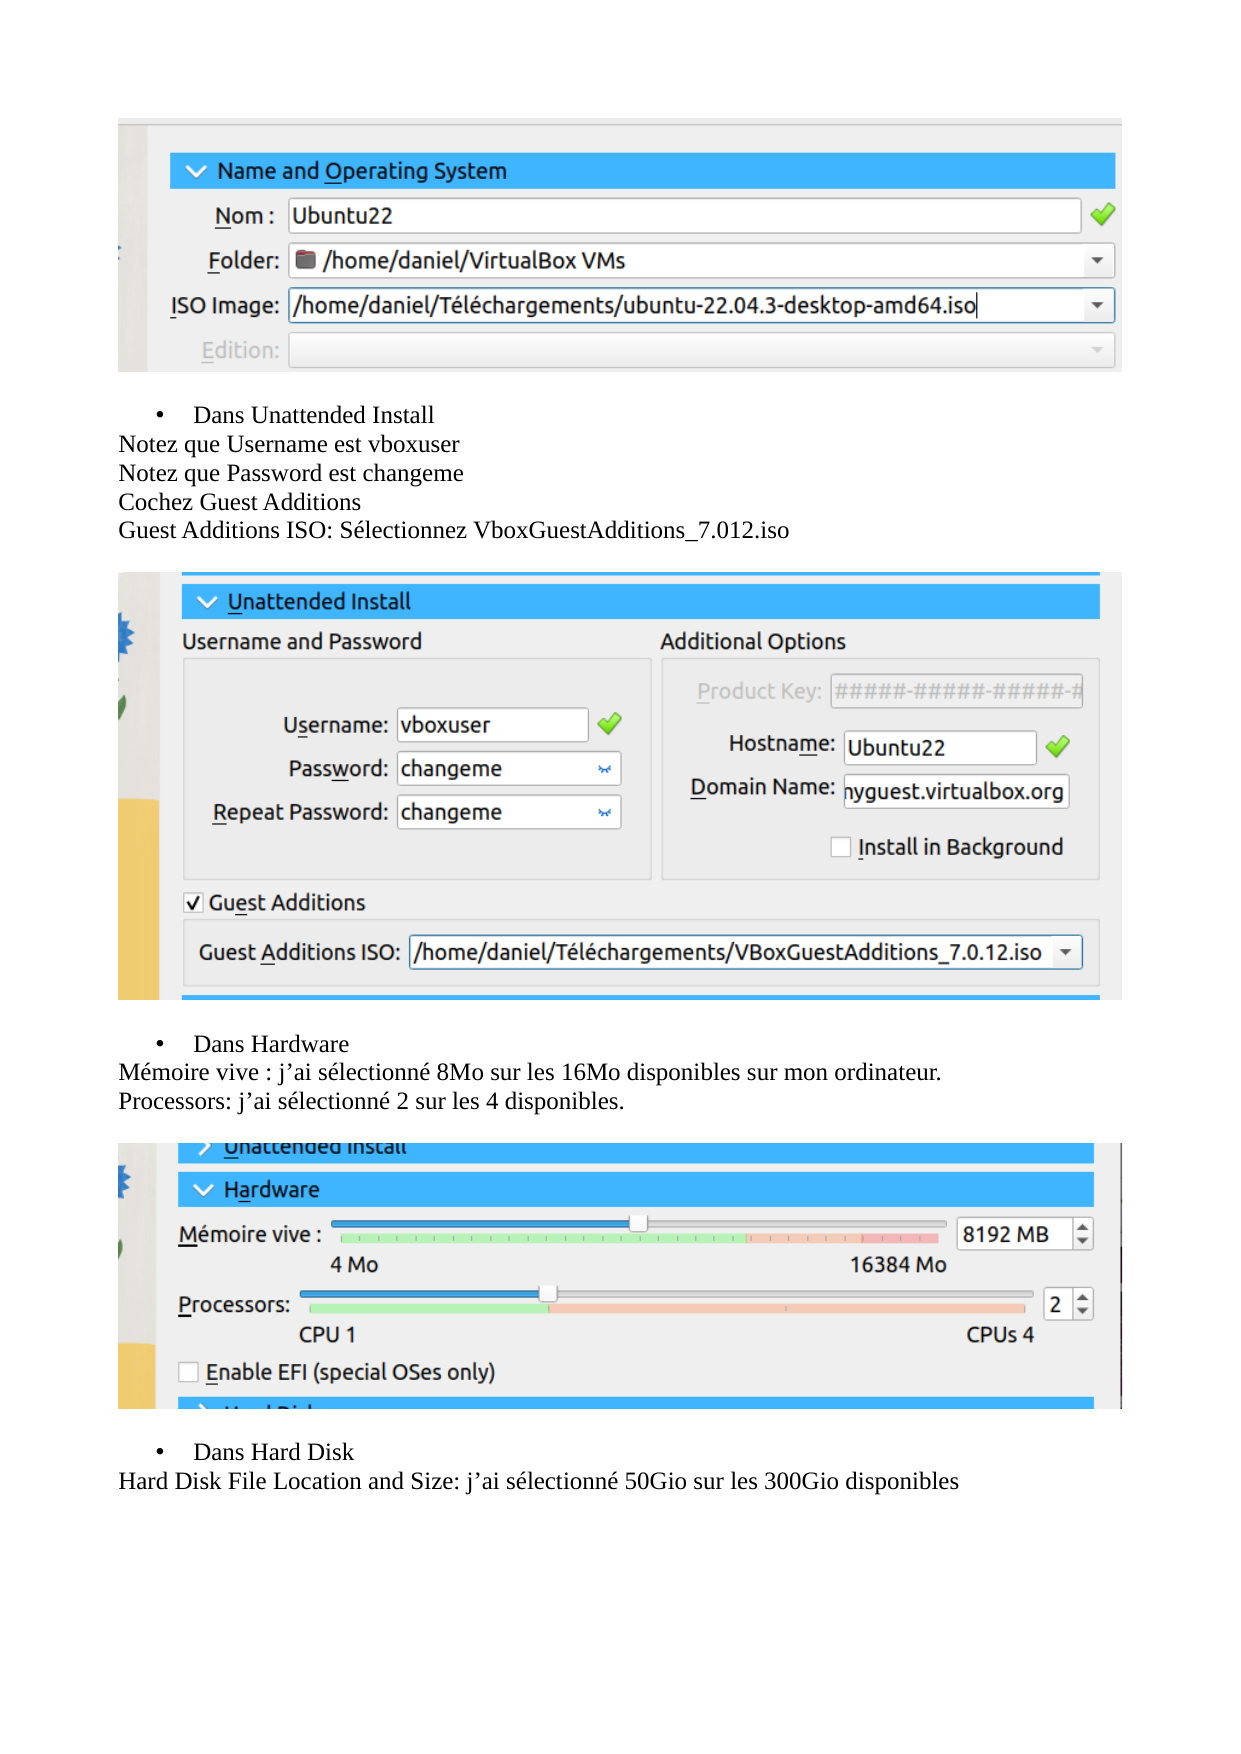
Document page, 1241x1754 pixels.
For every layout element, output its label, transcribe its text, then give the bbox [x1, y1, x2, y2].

text Notez que Username est vboxuser [118, 429, 1122, 458]
text Processors: j’ai sélectionné 2 sur les 4 disponibles. [118, 1086, 1122, 1115]
text Hard Disk File Location and Size: j’ai sélectionné 50Gio sur les 300Gio disponibles [118, 1466, 1122, 1495]
list Dans Hard Disk [156, 1437, 1122, 1466]
picture [118, 118, 1123, 372]
list Dans Unattended Install [156, 400, 1122, 429]
list Dans Hardware [156, 1029, 1122, 1057]
text Notez que Password est changeme [118, 458, 1122, 487]
picture [118, 572, 1123, 1000]
text Mémoire vive : j’ai sélectionné 8Mo sur les 16Mo disponibles sur mon ordinateur. [118, 1057, 1122, 1086]
picture [118, 1143, 1123, 1409]
text Guest Additions ISO: Sélectionnez VboxGuestAdditions_7.012.iso [118, 515, 1122, 544]
text Cochez Guest Additions [118, 487, 1122, 515]
